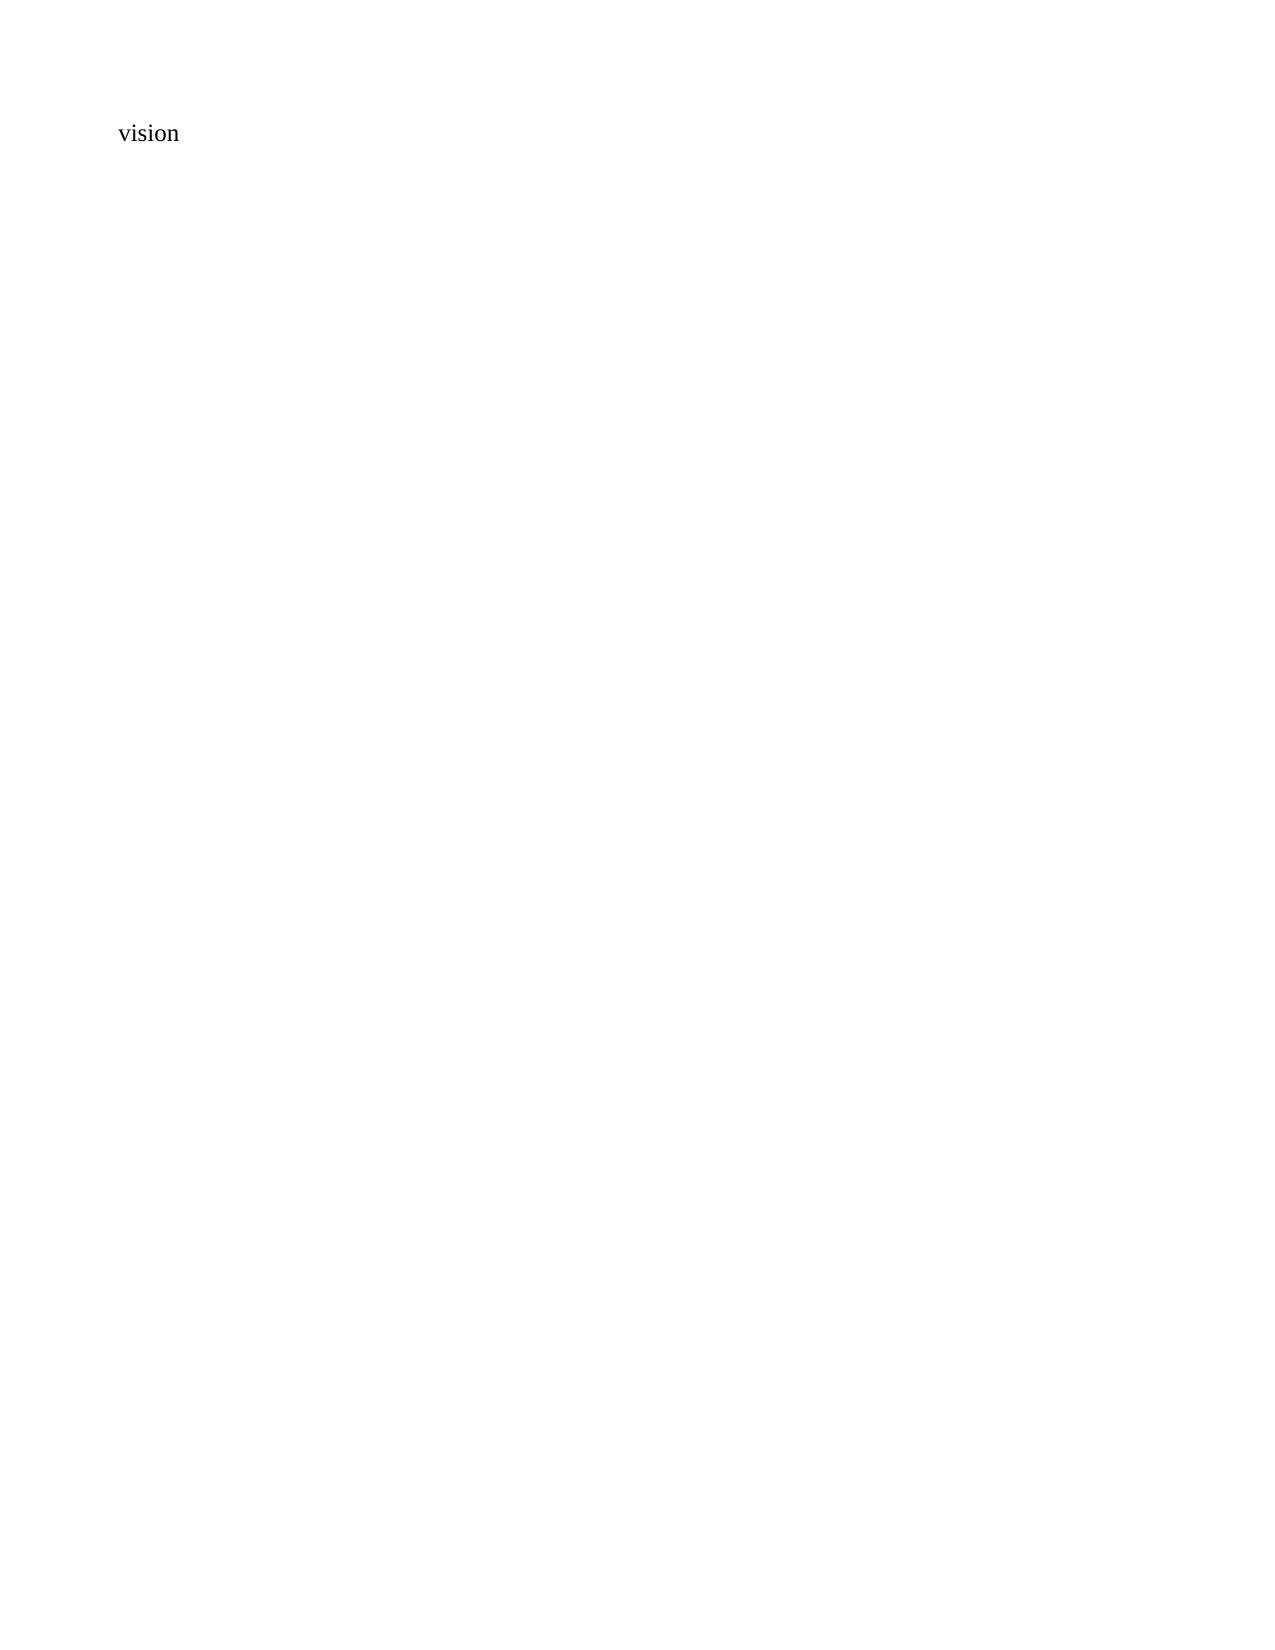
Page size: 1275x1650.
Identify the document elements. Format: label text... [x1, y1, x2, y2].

text vision [118, 118, 1157, 147]
